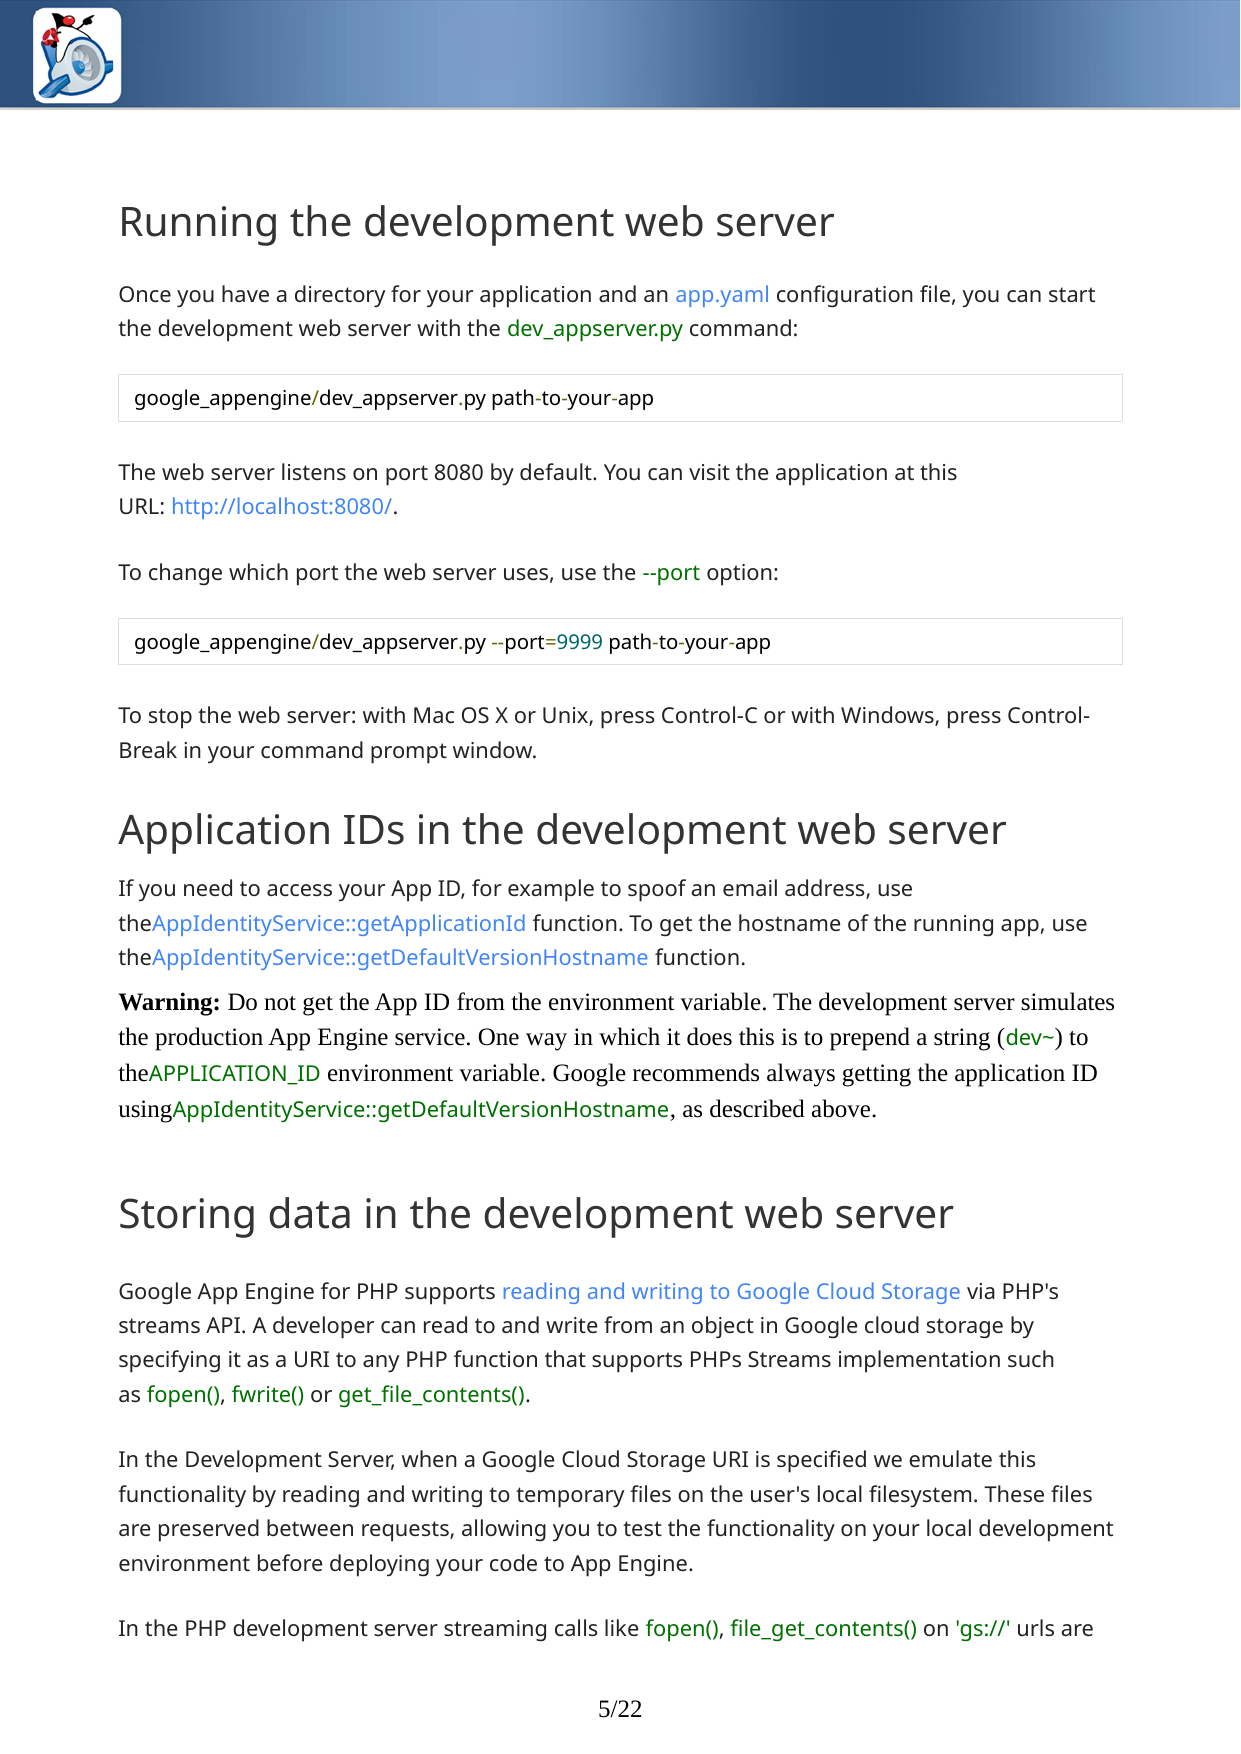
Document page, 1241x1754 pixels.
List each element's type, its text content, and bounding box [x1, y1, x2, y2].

text In the PHP development server streaming calls like fopen(), file_get_contents() on 'gs://' urls are [118, 1609, 1122, 1643]
text To stop the web server: with Mac OS X or Unix, press Control-C or with Windows, press Control-Break in your command prompt window. [118, 696, 1122, 764]
text Warning: Do not get the App ID from the environment variable. The development server simulates the production App Engine service. One way in which it does this is to prepend a string (dev~) to theAPPLICATION_ID environment variable. Google recommends always getting the application ID usingAppIdentityService::getDefaultVersionHostname, as described above. [118, 987, 1122, 1123]
subtitle Storing data in the development web server [118, 1184, 1122, 1240]
text In the Development Server, when a Google Cloud Storage URI is specified we emulate this functionality by reading and writing to temporary files on the user's local filesystem. These files are preserved between requests, allowing you to test the functionality on your local development environment before deploying your code to App Engine. [118, 1440, 1122, 1577]
text google_appengine/dev_appserver.py --port=9999 path-to-your-app [119, 619, 1122, 664]
text To change which port the web server uses, use the --port option: [118, 552, 1122, 587]
text If you need to access your App ID, for example to spoof an email address, use theAppIdentityService::getApplicationId function. To get the hostname of the running app, use theAppIdentityService::getDefaultVersionHostname function. [118, 869, 1122, 972]
text google_appengine/dev_appserver.py path-to-your-app [119, 375, 1122, 421]
text Running the development web server [118, 153, 1122, 249]
text The web server listens on port 8080 by default. You can visit the application at this URL: http://localhost:8080/. [118, 452, 1122, 521]
picture [0, 0, 1241, 110]
text Google App Engine for PHP supports reading and writing to Google Cloud Storage via PHP's streams API. A developer can read to and write from an object in Google cloud storage by specifying it as a URI to any PHP function that supports PHPs Streams implementation such as fopen(), fwrite() or get_file_contents(). [118, 1271, 1122, 1409]
subtitle Application IDs in the development web server [118, 801, 1122, 856]
text Once you have a directory for your application and an app.yaml configuration file, you can start the development web server with the dev_appserver.py command: [118, 274, 1122, 343]
